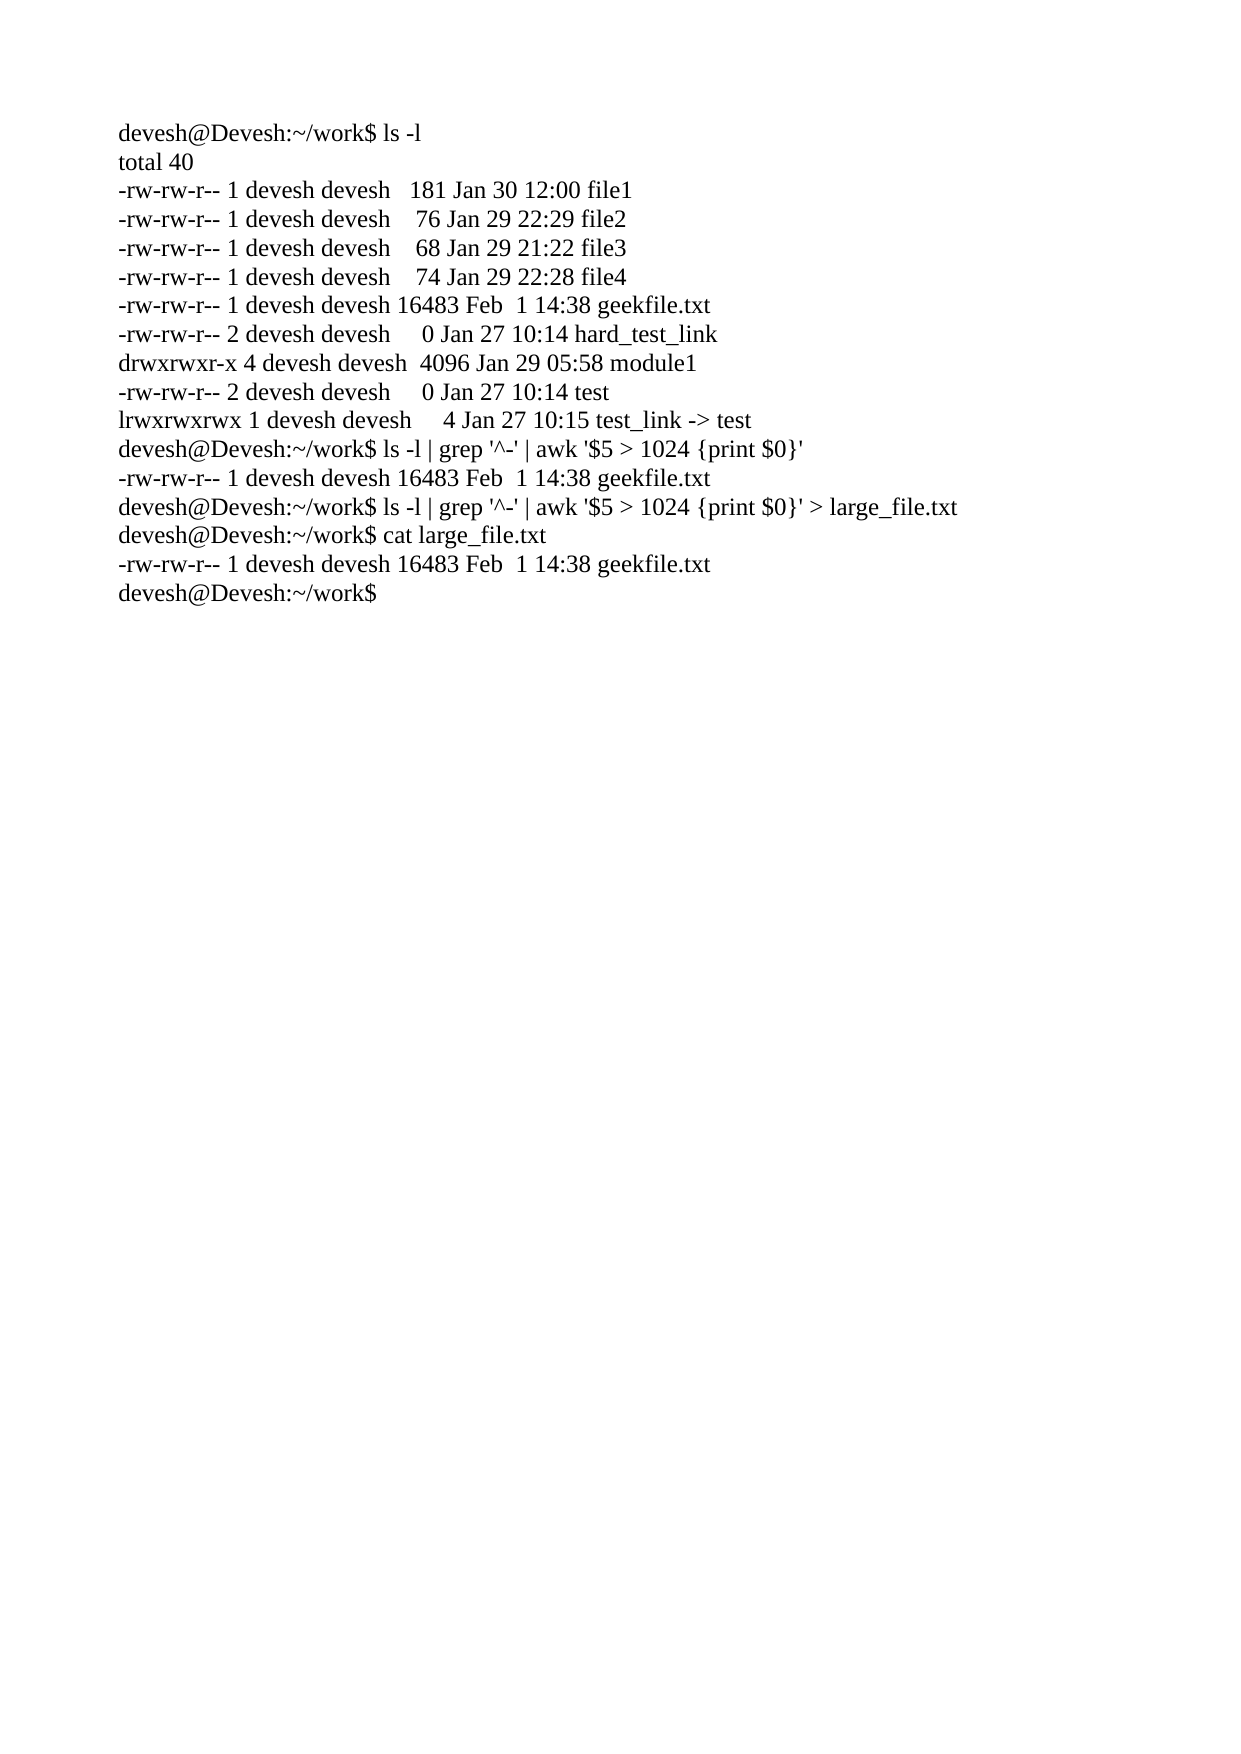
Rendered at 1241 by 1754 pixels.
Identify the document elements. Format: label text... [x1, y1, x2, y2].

text devesh@Devesh:~/work$ cat large_file.txt [118, 521, 1122, 549]
text lrwxrwxrwx 1 devesh devesh 4 Jan 27 10:15 test_link -> test [118, 406, 1122, 434]
text -rw-rw-r-- 1 devesh devesh 76 Jan 29 22:29 file2 [118, 204, 1122, 233]
text -rw-rw-r-- 1 devesh devesh 16483 Feb 1 14:38 geekfile.txt [118, 291, 1122, 319]
text total 40 [118, 147, 1122, 176]
text devesh@Devesh:~/work$ ls -l [118, 118, 1122, 147]
text devesh@Devesh:~/work$ [118, 578, 1122, 607]
text -rw-rw-r-- 1 devesh devesh 68 Jan 29 21:22 file3 [118, 233, 1122, 262]
text devesh@Devesh:~/work$ ls -l | grep '^-' | awk '$5 > 1024 {print $0}' > large_file.txt [118, 492, 1122, 521]
text -rw-rw-r-- 1 devesh devesh 74 Jan 29 22:28 file4 [118, 262, 1122, 291]
text devesh@Devesh:~/work$ ls -l | grep '^-' | awk '$5 > 1024 {print $0}' [118, 434, 1122, 463]
text drwxrwxr-x 4 devesh devesh 4096 Jan 29 05:58 module1 [118, 348, 1122, 377]
text -rw-rw-r-- 1 devesh devesh 16483 Feb 1 14:38 geekfile.txt [118, 463, 1122, 492]
text -rw-rw-r-- 2 devesh devesh 0 Jan 27 10:14 test [118, 377, 1122, 406]
text -rw-rw-r-- 2 devesh devesh 0 Jan 27 10:14 hard_test_link [118, 319, 1122, 348]
text -rw-rw-r-- 1 devesh devesh 181 Jan 30 12:00 file1 [118, 176, 1122, 204]
text -rw-rw-r-- 1 devesh devesh 16483 Feb 1 14:38 geekfile.txt [118, 549, 1122, 578]
